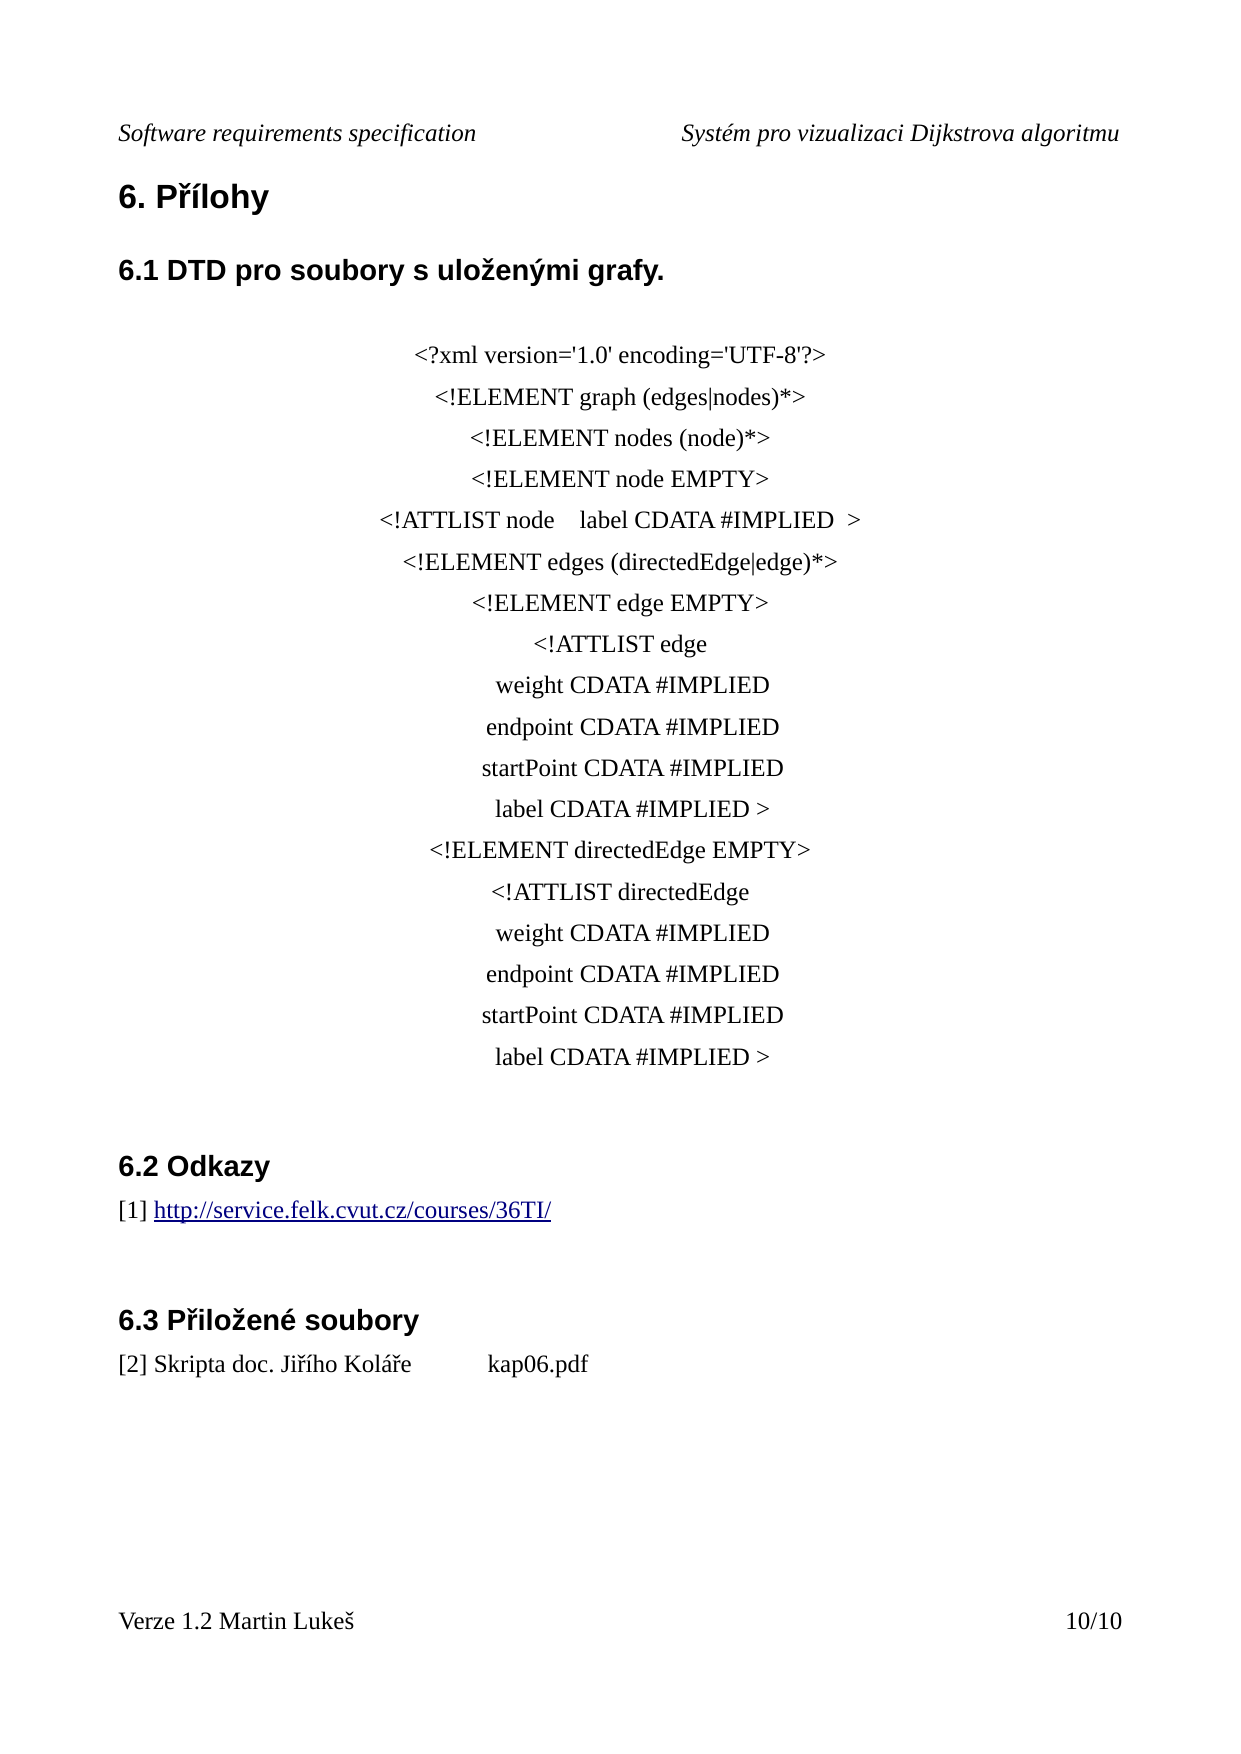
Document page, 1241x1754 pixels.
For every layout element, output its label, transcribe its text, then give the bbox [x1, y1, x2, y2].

text <!ELEMENT edge EMPTY> [118, 588, 1122, 617]
text weight CDATA #IMPLIED [118, 918, 1122, 947]
text label CDATA #IMPLIED > [118, 794, 1122, 823]
text <!ELEMENT node EMPTY> [118, 464, 1122, 493]
text <!ATTLIST node label CDATA #IMPLIED > [118, 506, 1122, 534]
text <!ELEMENT directedEdge EMPTY> [118, 836, 1122, 864]
text <!ELEMENT graph (edges|nodes)*> [118, 382, 1122, 411]
subtitle 6. Přílohy [118, 177, 1122, 216]
text <?xml version='1.0' encoding='UTF-8'?> [118, 341, 1122, 369]
text label CDATA #IMPLIED > [118, 1042, 1122, 1071]
text weight CDATA #IMPLIED [118, 671, 1122, 699]
text <!ELEMENT edges (directedEdge|edge)*> [118, 547, 1122, 576]
text [2] Skripta doc. Jiřího Koláře kap06.pdf [118, 1349, 1122, 1378]
text startPoint CDATA #IMPLIED [118, 753, 1122, 782]
text <!ATTLIST edge [118, 629, 1122, 658]
text endpoint CDATA #IMPLIED [118, 959, 1122, 988]
text endpoint CDATA #IMPLIED [118, 712, 1122, 741]
text <!ATTLIST directedEdge [118, 877, 1122, 906]
text <!ELEMENT nodes (node)*> [118, 423, 1122, 452]
text startPoint CDATA #IMPLIED [118, 1001, 1122, 1029]
subtitle 6.1 DTD pro soubory s uloženými grafy. [118, 253, 1122, 287]
subtitle 6.2 Odkazy [118, 1149, 1122, 1183]
text [1] http://service.felk.cvut.cz/courses/36TI/ [118, 1195, 1122, 1224]
subtitle 6.3 Přiložené soubory [118, 1303, 1122, 1336]
